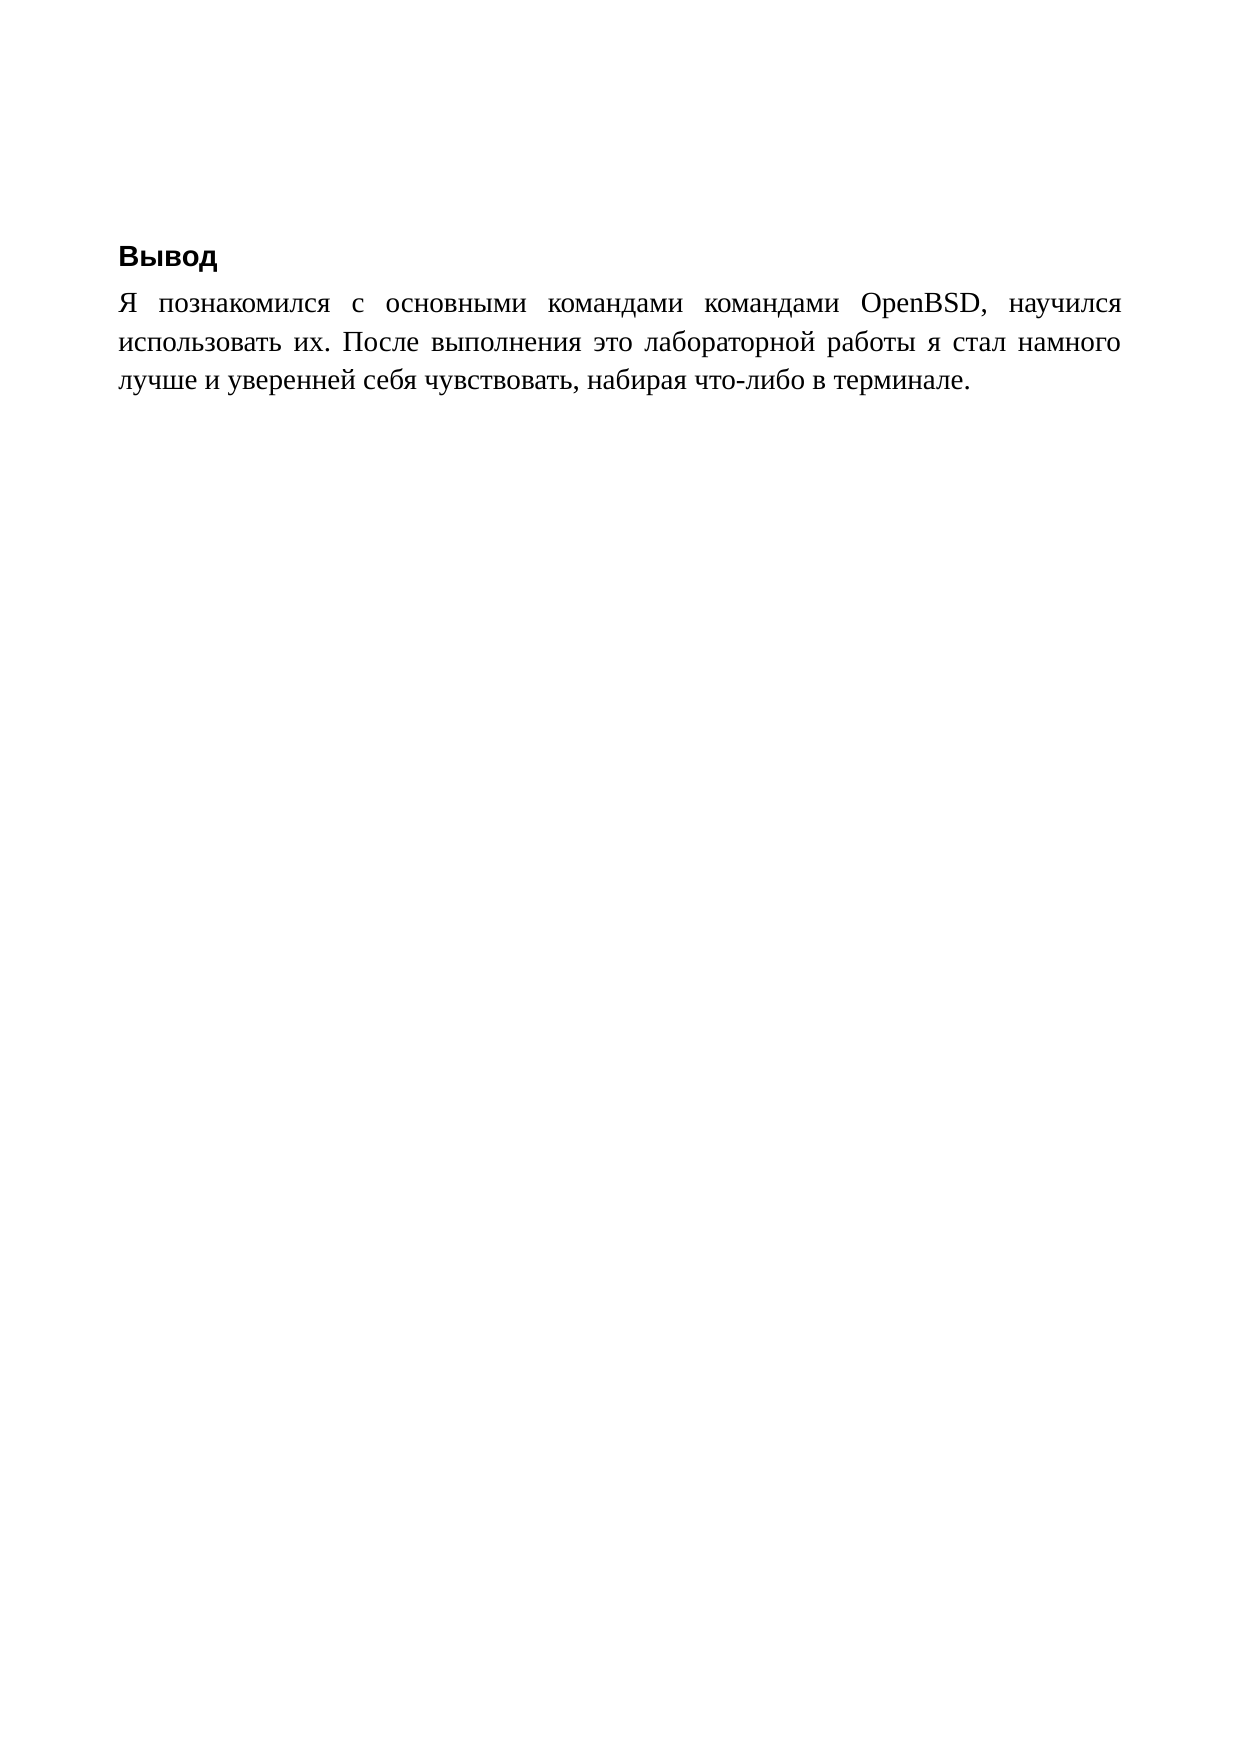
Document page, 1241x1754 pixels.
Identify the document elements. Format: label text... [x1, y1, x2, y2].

text Я познакомился с основными командами командами OpenBSD, научился использовать их. После выполнения это лабораторной работы я стал намного лучше и уверенней себя чувствовать, набирая что-либо в терминале. [118, 285, 1122, 396]
subtitle Вывод [118, 239, 1122, 273]
